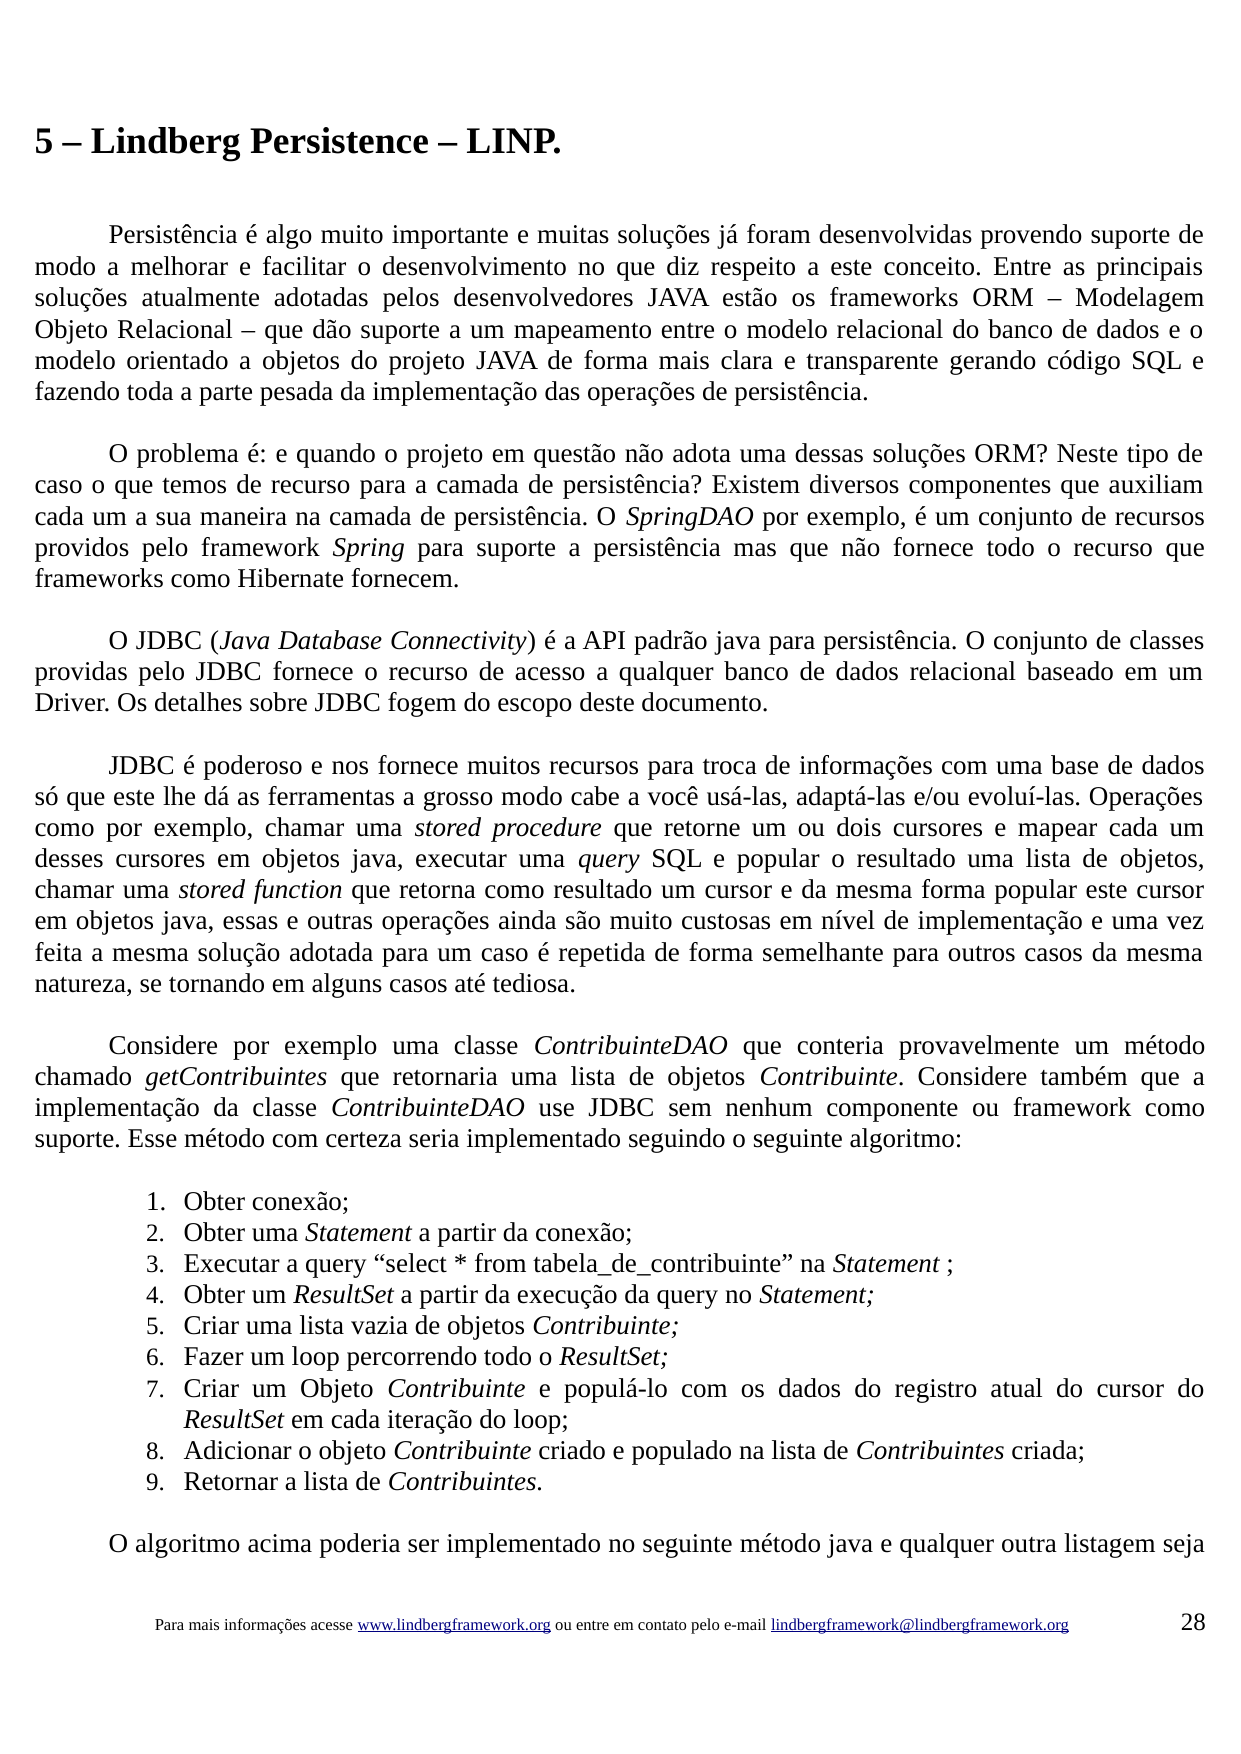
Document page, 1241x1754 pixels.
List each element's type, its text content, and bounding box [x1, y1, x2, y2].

text O problema é: e quando o projeto em questão não adota uma dessas soluções ORM? Neste tipo de caso o que temos de recurso para a camada de persistência? Existem diversos componentes que auxiliam cada um a sua maneira na camada de persistência. O SpringDAO por exemplo, é um conjunto de recursos providos pelo framework Spring para suporte a persistência mas que não fornece todo o recurso que frameworks como Hibernate fornecem. [34, 437, 1206, 593]
list Fazer um loop percorrendo todo o ResultSet; [146, 1341, 1206, 1372]
list Obter um ResultSet a partir da execução da query no Statement; [146, 1278, 1206, 1309]
list Criar uma lista vazia de objetos Contribuinte; [146, 1309, 1206, 1341]
text O JDBC (Java Database Connectivity) é a API padrão java para persistência. O conjunto de classes providas pelo JDBC fornece o recurso de acesso a qualquer banco de dados relacional baseado em um Driver. Os detalhes sobre JDBC fogem do escopo deste documento. [34, 624, 1206, 718]
text Persistência é algo muito importante e muitas soluções já foram desenvolvidas provendo suporte de modo a melhorar e facilitar o desenvolvimento no que diz respeito a este conceito. Entre as principais soluções atualmente adotadas pelos desenvolvedores JAVA estão os frameworks ORM – Modelagem Objeto Relacional – que dão suporte a um mapeamento entre o modelo relacional do banco de dados e o modelo orientado a objetos do projeto JAVA de forma mais clara e transparente gerando código SQL e fazendo toda a parte pesada da implementação das operações de persistência. [34, 212, 1206, 406]
text JDBC é poderoso e nos fornece muitos recursos para troca de informações com uma base de dados só que este lhe dá as ferramentas a grosso modo cabe a você usá-las, adaptá-las e/ou evoluí-las. Operações como por exemplo, chamar uma stored procedure que retorne um ou dois cursores e mapear cada um desses cursores em objetos java, executar uma query SQL e popular o resultado uma lista de objetos, chamar uma stored function que retorna como resultado um cursor e da mesma forma popular este cursor em objetos java, essas e outras operações ainda são muito custosas em nível de implementação e uma vez feita a mesma solução adotada para um caso é repetida de forma semelhante para outros casos da mesma natureza, se tornando em alguns casos até tediosa. [34, 749, 1206, 998]
list Obter conexão; [146, 1185, 1206, 1216]
list Adicionar o objeto Contribuinte criado e populado na lista de Contribuintes criada; [146, 1434, 1206, 1465]
list Executar a query “select * from tabela_de_contribuinte” na Statement ; [146, 1247, 1206, 1278]
text Considere por exemplo uma classe ContribuinteDAO que conteria provavelmente um método chamado getContribuintes que retornaria uma lista de objetos Contribuinte. Considere também que a implementação da classe ContribuinteDAO use JDBC sem nenhum componente ou framework como suporte. Esse método com certeza seria implementado seguindo o seguinte algoritmo: [34, 1029, 1206, 1154]
list Obter uma Statement a partir da conexão; [146, 1216, 1206, 1247]
list Retornar a lista de Contribuintes. [146, 1465, 1206, 1496]
text O algoritmo acima poderia ser implementado no seguinte método java e qualquer outra listagem seja [34, 1527, 1206, 1558]
subtitle 5 – Lindberg Persistence – LINP. [34, 118, 1206, 161]
list Criar um Objeto Contribuinte e populá-lo com os dados do registro atual do cursor do ResultSet em cada iteração do loop; [146, 1372, 1206, 1434]
